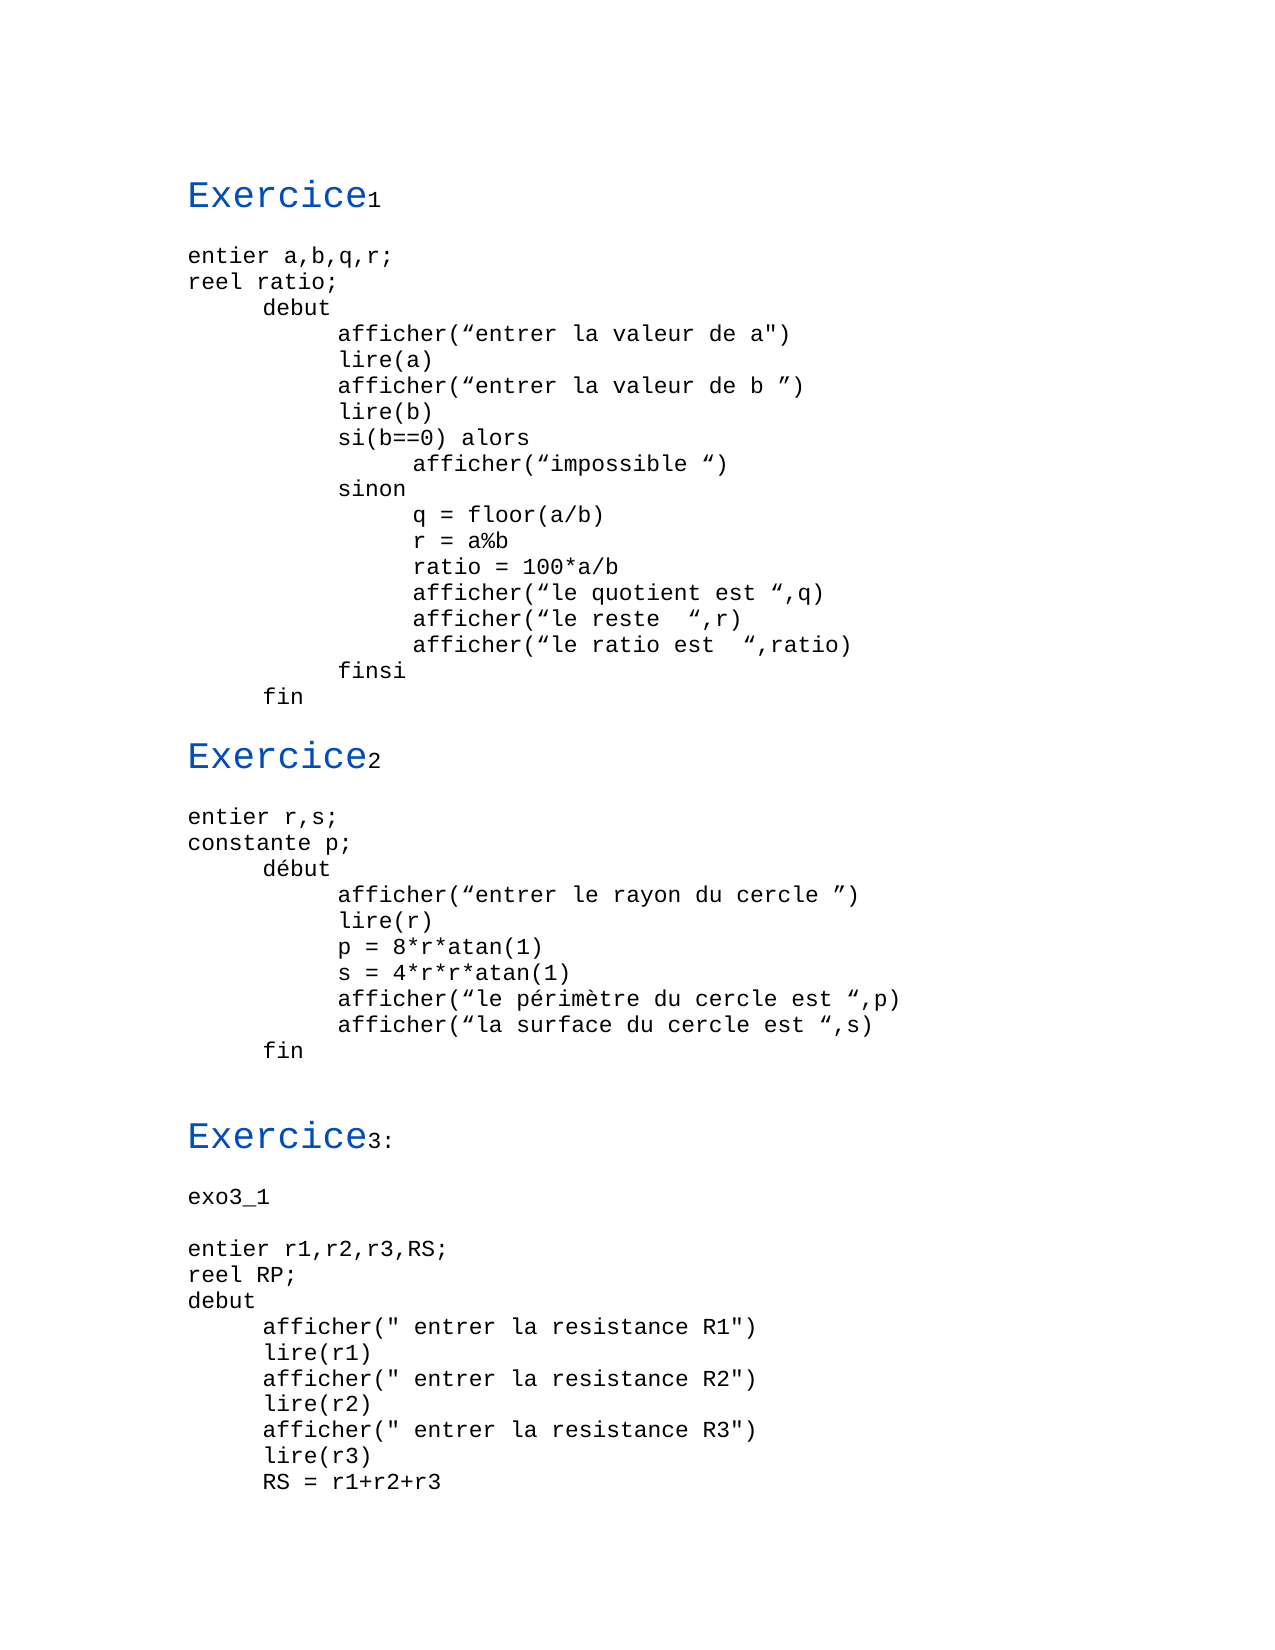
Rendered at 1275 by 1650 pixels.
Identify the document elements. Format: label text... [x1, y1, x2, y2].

text fin [187, 1039, 1087, 1065]
text afficher(“entrer la valeur de a") [187, 322, 1087, 348]
text afficher(“le quotient est “,q) [187, 582, 1087, 607]
text afficher(" entrer la resistance R3") [187, 1419, 1087, 1445]
text afficher(“entrer le rayon du cercle ”) [187, 883, 1087, 909]
text afficher(“entrer la valeur de b ”) [187, 374, 1087, 400]
text Exercice3: [187, 1117, 1087, 1159]
text lire(r1) [187, 1341, 1087, 1367]
text s = 4*r*r*atan(1) [187, 961, 1087, 987]
text si(b==0) alors [187, 426, 1087, 452]
text lire(b) [187, 400, 1087, 426]
text afficher(" entrer la resistance R1") [262, 1315, 1087, 1341]
text entier r1,r2,r3,RS; [187, 1237, 1087, 1263]
text afficher(" entrer la resistance R2") [187, 1367, 1087, 1393]
text constante p; [187, 832, 1087, 857]
text afficher(“le reste “,r) [187, 607, 1087, 633]
text afficher(“le périmètre du cercle est “,p) [187, 987, 1087, 1013]
text début [187, 857, 1087, 883]
text entier a,b,q,r; [187, 244, 1087, 270]
text Exercice2 [187, 737, 1087, 780]
text debut [187, 1289, 1087, 1315]
text afficher(“le ratio est “,ratio) [187, 633, 1087, 659]
text lire(a) [187, 348, 1087, 374]
text lire(r2) [187, 1393, 1087, 1419]
text debut [187, 296, 1087, 322]
text afficher(“impossible “) [187, 452, 1087, 478]
text sinon [187, 478, 1087, 504]
text RS = r1+r2+r3 [187, 1471, 1087, 1497]
text ratio = 100*a/b [187, 556, 1087, 582]
text afficher(“la surface du cercle est “,s) [187, 1013, 1087, 1039]
text reel RP; [187, 1263, 1087, 1289]
text reel ratio; [187, 270, 1087, 296]
text fin [187, 685, 1087, 711]
text exo3_1 [187, 1185, 1087, 1211]
text lire(r) [187, 909, 1087, 935]
text r = a%b [187, 530, 1087, 556]
text entier r,s; [187, 806, 1087, 832]
text finsi [187, 659, 1087, 685]
text Exercice1 [187, 176, 1087, 218]
text q = floor(a/b) [187, 504, 1087, 530]
text lire(r3) [187, 1445, 1087, 1471]
text p = 8*r*atan(1) [187, 935, 1087, 961]
